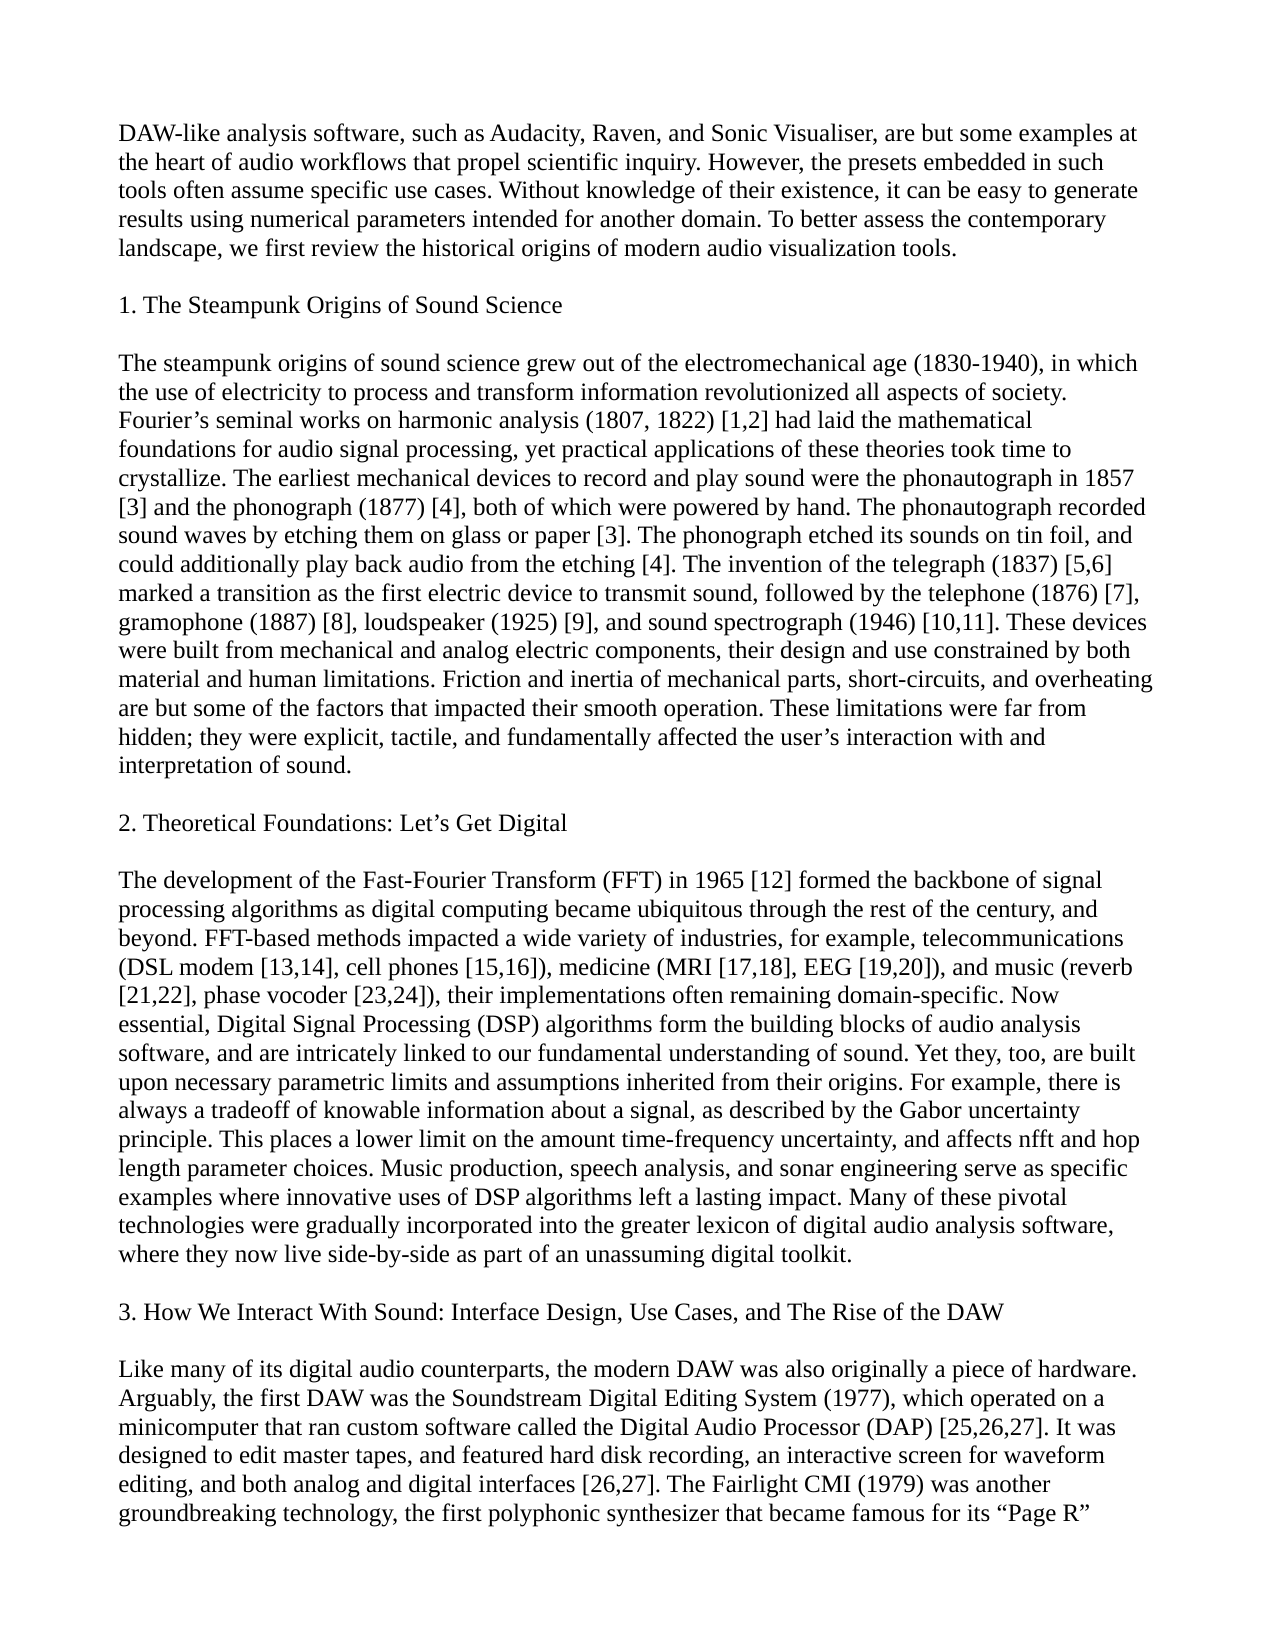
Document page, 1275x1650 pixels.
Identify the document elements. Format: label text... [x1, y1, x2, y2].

text 3. How We Interact With Sound: Interface Design, Use Cases, and The Rise of the DAW [118, 1297, 1157, 1326]
text Like many of its digital audio counterparts, the modern DAW was also originally a piece of hardware. Arguably, the first DAW was the Soundstream Digital Editing System (1977), which operated on a minicomputer that ran custom software called the Digital Audio Processor (DAP) [25,26,27]. It was designed to edit master tapes, and featured hard disk recording, an interactive screen for waveform editing, and both analog and digital interfaces [26,27]. The Fairlight CMI (1979) was another groundbreaking technology, the first polyphonic synthesizer that became famous for its “Page R” [118, 1354, 1157, 1527]
text The development of the Fast-Fourier Transform (FFT) in 1965 [12] formed the backbone of signal processing algorithms as digital computing became ubiquitous through the rest of the century, and beyond. FFT-based methods impacted a wide variety of industries, for example, telecommunications (DSL modem [13,14], cell phones [15,16]), medicine (MRI [17,18], EEG [19,20]), and music (reverb [21,22], phase vocoder [23,24]), their implementations often remaining domain-specific. Now essential, Digital Signal Processing (DSP) algorithms form the building blocks of audio analysis software, and are intricately linked to our fundamental understanding of sound. Yet they, too, are built upon necessary parametric limits and assumptions inherited from their origins. For example, there is always a tradeoff of knowable information about a signal, as described by the Gabor uncertainty principle. This places a lower limit on the amount time-frequency uncertainty, and affects nfft and hop length parameter choices. Music production, speech analysis, and sonar engineering serve as specific examples where innovative uses of DSP algorithms left a lasting impact. Many of these pivotal technologies were gradually incorporated into the greater lexicon of digital audio analysis software, where they now live side-by-side as part of an unassuming digital toolkit. [118, 866, 1157, 1268]
text DAW-like analysis software, such as Audacity, Raven, and Sonic Visualiser, are but some examples at the heart of audio workflows that propel scientific inquiry. However, the presets embedded in such tools often assume specific use cases. Without knowledge of their existence, it can be easy to generate results using numerical parameters intended for another domain. To better assess the contemporary landscape, we first review the historical origins of modern audio visualization tools. [118, 118, 1157, 262]
text 2. Theoretical Foundations: Let’s Get Digital [118, 808, 1157, 837]
text The steampunk origins of sound science grew out of the electromechanical age (1830-1940), in which the use of electricity to process and transform information revolutionized all aspects of society. Fourier’s seminal works on harmonic analysis (1807, 1822) [1,2] had laid the mathematical foundations for audio signal processing, yet practical applications of these theories took time to crystallize. The earliest mechanical devices to record and play sound were the phonautograph in 1857 [3] and the phonograph (1877) [4], both of which were powered by hand. The phonautograph recorded sound waves by etching them on glass or paper [3]. The phonograph etched its sounds on tin foil, and could additionally play back audio from the etching [4]. The invention of the telegraph (1837) [5,6] marked a transition as the first electric device to transmit sound, followed by the telephone (1876) [7], gramophone (1887) [8], loudspeaker (1925) [9], and sound spectrograph (1946) [10,11]. These devices were built from mechanical and analog electric components, their design and use constrained by both material and human limitations. Friction and inertia of mechanical parts, short-circuits, and overheating are but some of the factors that impacted their smooth operation. These limitations were far from hidden; they were explicit, tactile, and fundamentally affected the user’s interaction with and interpretation of sound. [118, 348, 1157, 779]
text 1. The Steampunk Origins of Sound Science [118, 291, 1157, 319]
